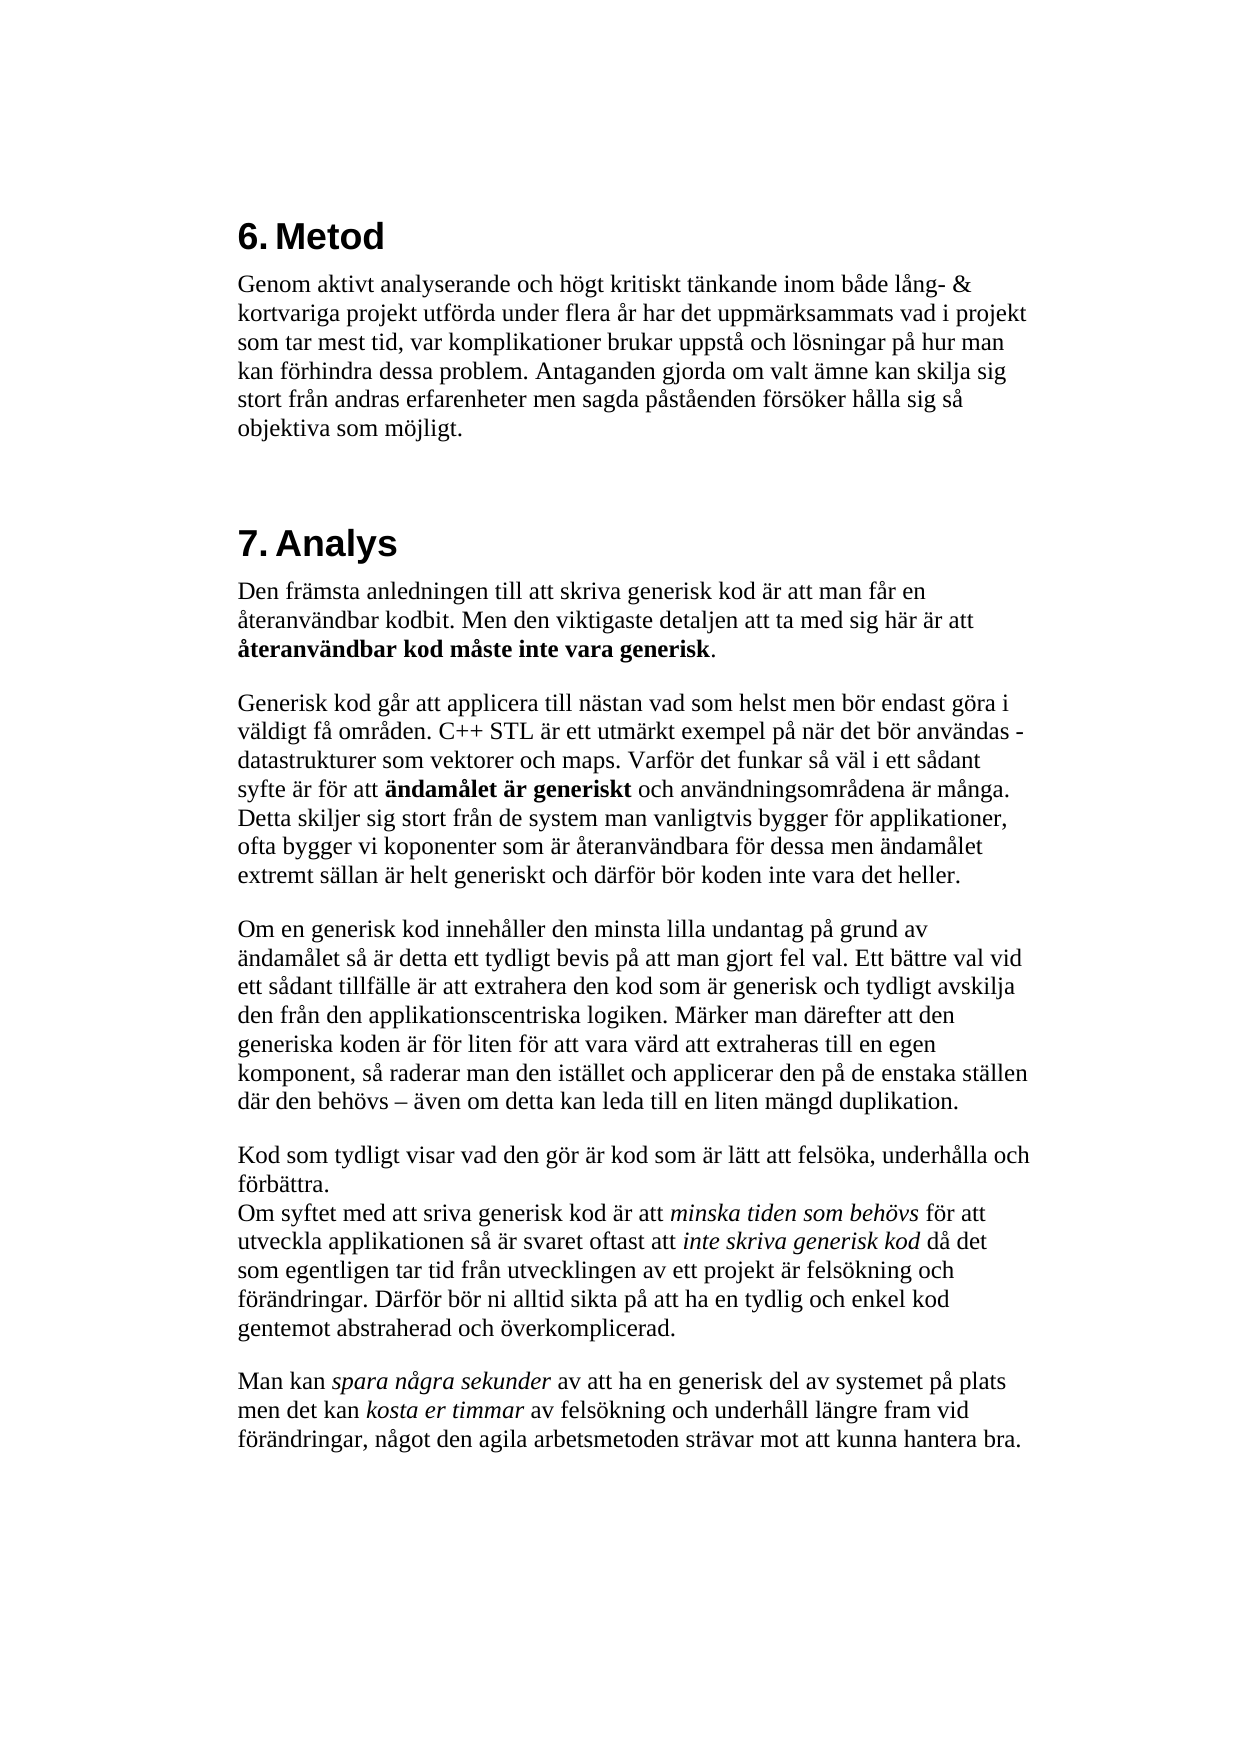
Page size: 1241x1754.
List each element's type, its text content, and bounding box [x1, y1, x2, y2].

subtitle Analys [237, 521, 1031, 564]
subtitle Metod [237, 214, 1031, 257]
text Den främsta anledningen till att skriva generisk kod är att man får en återanvändbar kodbit. Men den viktigaste detaljen att ta med sig här är att återanvändbar kod måste inte vara generisk. [237, 576, 1040, 663]
text Man kan spara några sekunder av att ha en generisk del av systemet på plats men det kan kosta er timmar av felsökning och underhåll längre fram vid förändringar, något den agila arbetsmetoden strävar mot att kunna hantera bra. [237, 1366, 1031, 1453]
text Kod som tydligt visar vad den gör är kod som är lätt att felsöka, underhålla och förbättra. Om syftet med att sriva generisk kod är att minska tiden som behövs för att utveckla applikationen så är svaret oftast att inte skriva generisk kod då det som egentligen tar tid från utvecklingen av ett projekt är felsökning och förändringar. Därför bör ni alltid sikta på att ha en tydlig och enkel kod gentemot abstraherad och överkomplicerad. [237, 1140, 1031, 1341]
text Om en generisk kod innehåller den minsta lilla undantag på grund av ändamålet så är detta ett tydligt bevis på att man gjort fel val. Ett bättre val vid ett sådant tillfälle är att extrahera den kod som är generisk och tydligt avskilja den från den applikationscentriska logiken. Märker man därefter att den generiska koden är för liten för att vara värd att extraheras till en egen komponent, så raderar man den istället och applicerar den på de enstaka ställen där den behövs – även om detta kan leda till en liten mängd duplikation. [237, 914, 1031, 1115]
text Generisk kod går att applicera till nästan vad som helst men bör endast göra i väldigt få områden. C++ STL är ett utmärkt exempel på när det bör användas - datastrukturer som vektorer och maps. Varför det funkar så väl i ett sådant syfte är för att ändamålet är generiskt och användningsområdena är många. Detta skiljer sig stort från de system man vanligtvis bygger för applikationer, ofta bygger vi koponenter som är återanvändbara för dessa men ändamålet extremt sällan är helt generiskt och därför bör koden inte vara det heller. [237, 688, 1031, 889]
text Genom aktivt analyserande och högt kritiskt tänkande inom både lång- & kortvariga projekt utförda under flera år har det uppmärksammats vad i projekt som tar mest tid, var komplikationer brukar uppstå och lösningar på hur man kan förhindra dessa problem. Antaganden gjorda om valt ämne kan skilja sig stort från andras erfarenheter men sagda påståenden försöker hålla sig så objektiva som möjligt. [237, 269, 1031, 442]
